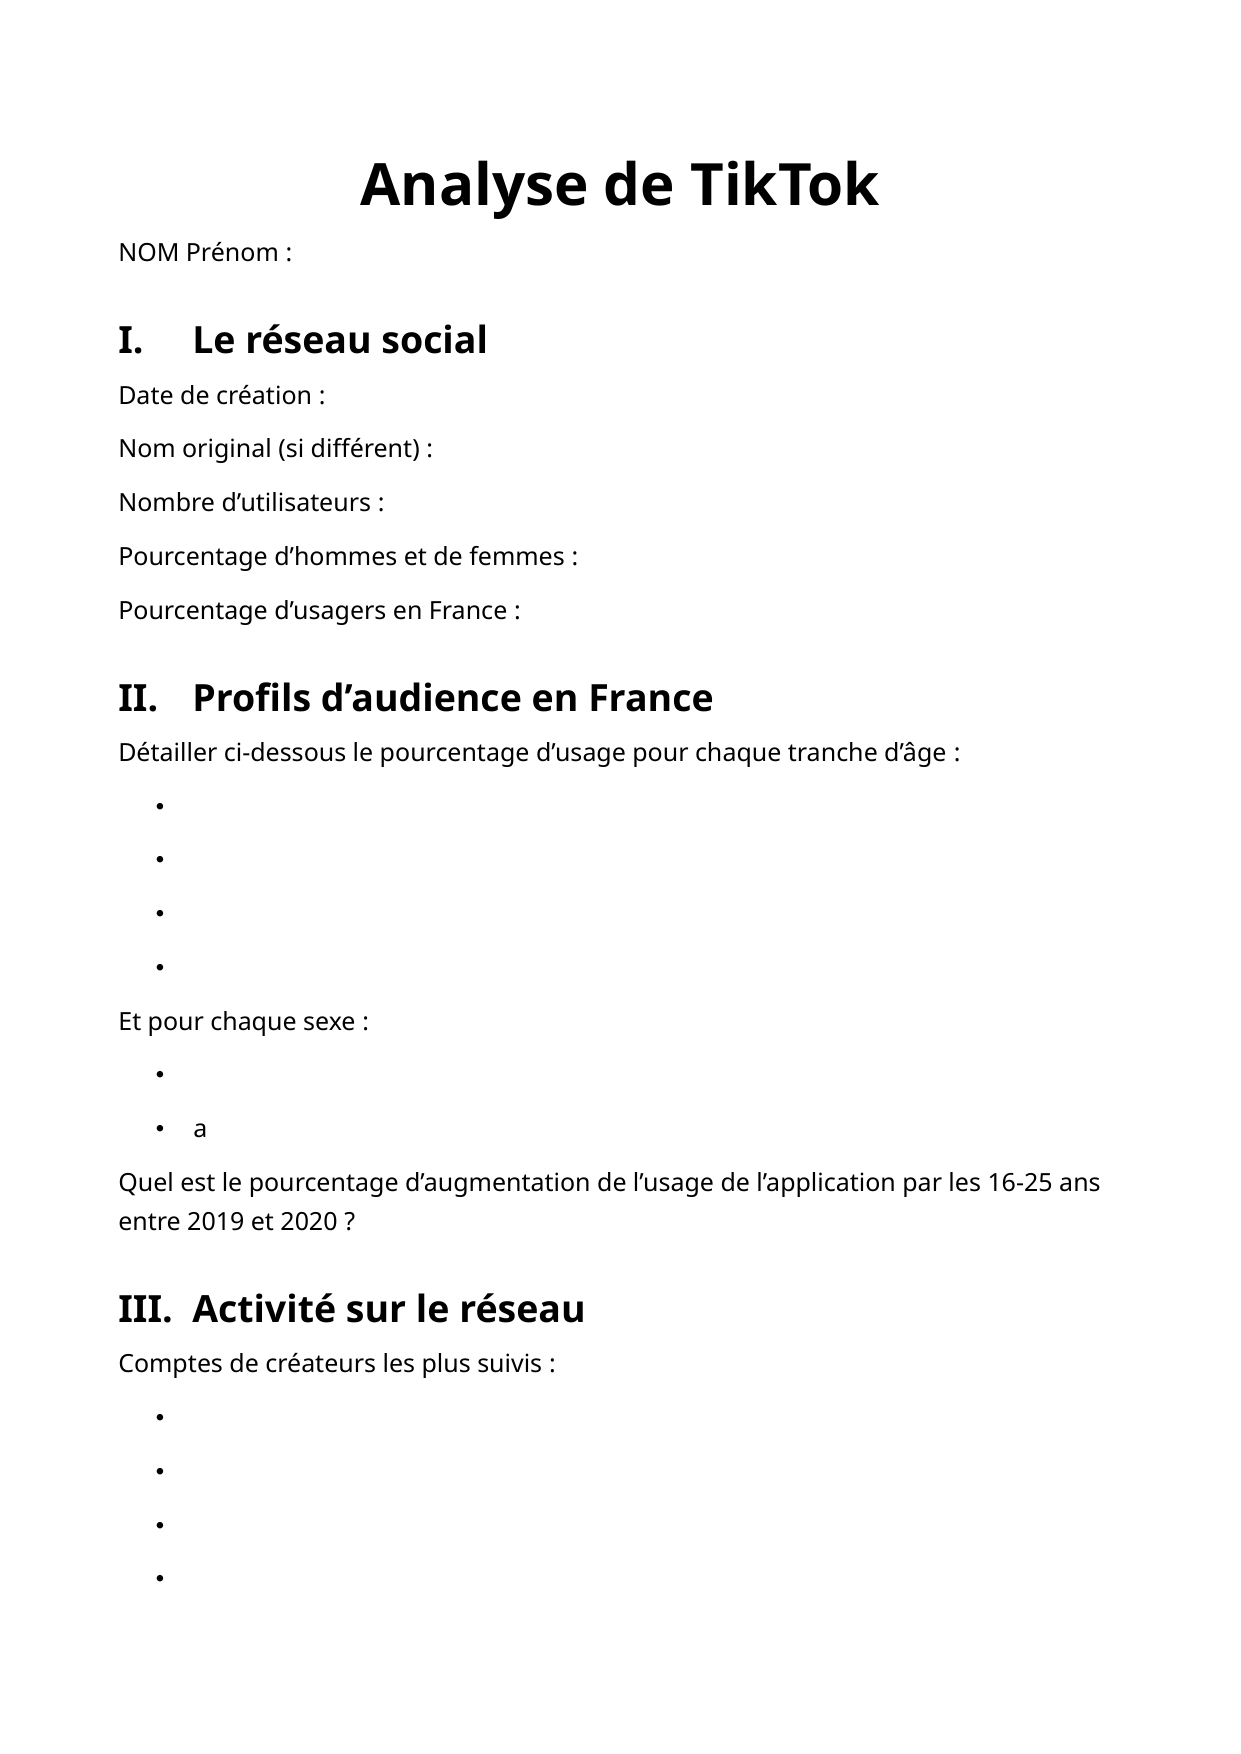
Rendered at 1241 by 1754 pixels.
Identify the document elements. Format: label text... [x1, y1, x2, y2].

text Quel est le pourcentage d’augmentation de l’usage de l’application par les 16-25 ans entre 2019 et 2020 ? [118, 1165, 1122, 1238]
text Nombre d’utilisateurs : [118, 485, 1122, 519]
text Date de création : [118, 377, 1122, 411]
text Détailler ci-dessous le pourcentage d’usage pour chaque tranche d’âge : [118, 735, 1122, 769]
text NOM Prénom : [118, 235, 1122, 269]
text Nom original (si différent) : [118, 431, 1122, 465]
text Et pour chaque sexe : [118, 1003, 1122, 1037]
list a [156, 1111, 1122, 1145]
text Pourcentage d’hommes et de femmes : [118, 539, 1122, 573]
subtitle Activité sur le réseau [118, 1283, 1122, 1334]
subtitle Profils d’audience en France [118, 671, 1122, 722]
subtitle Le réseau social [118, 314, 1122, 365]
title Analyse de TikTok [118, 143, 1122, 223]
text Comptes de créateurs les plus suivis : [118, 1346, 1122, 1380]
text Pourcentage d’usagers en France : [118, 592, 1122, 626]
